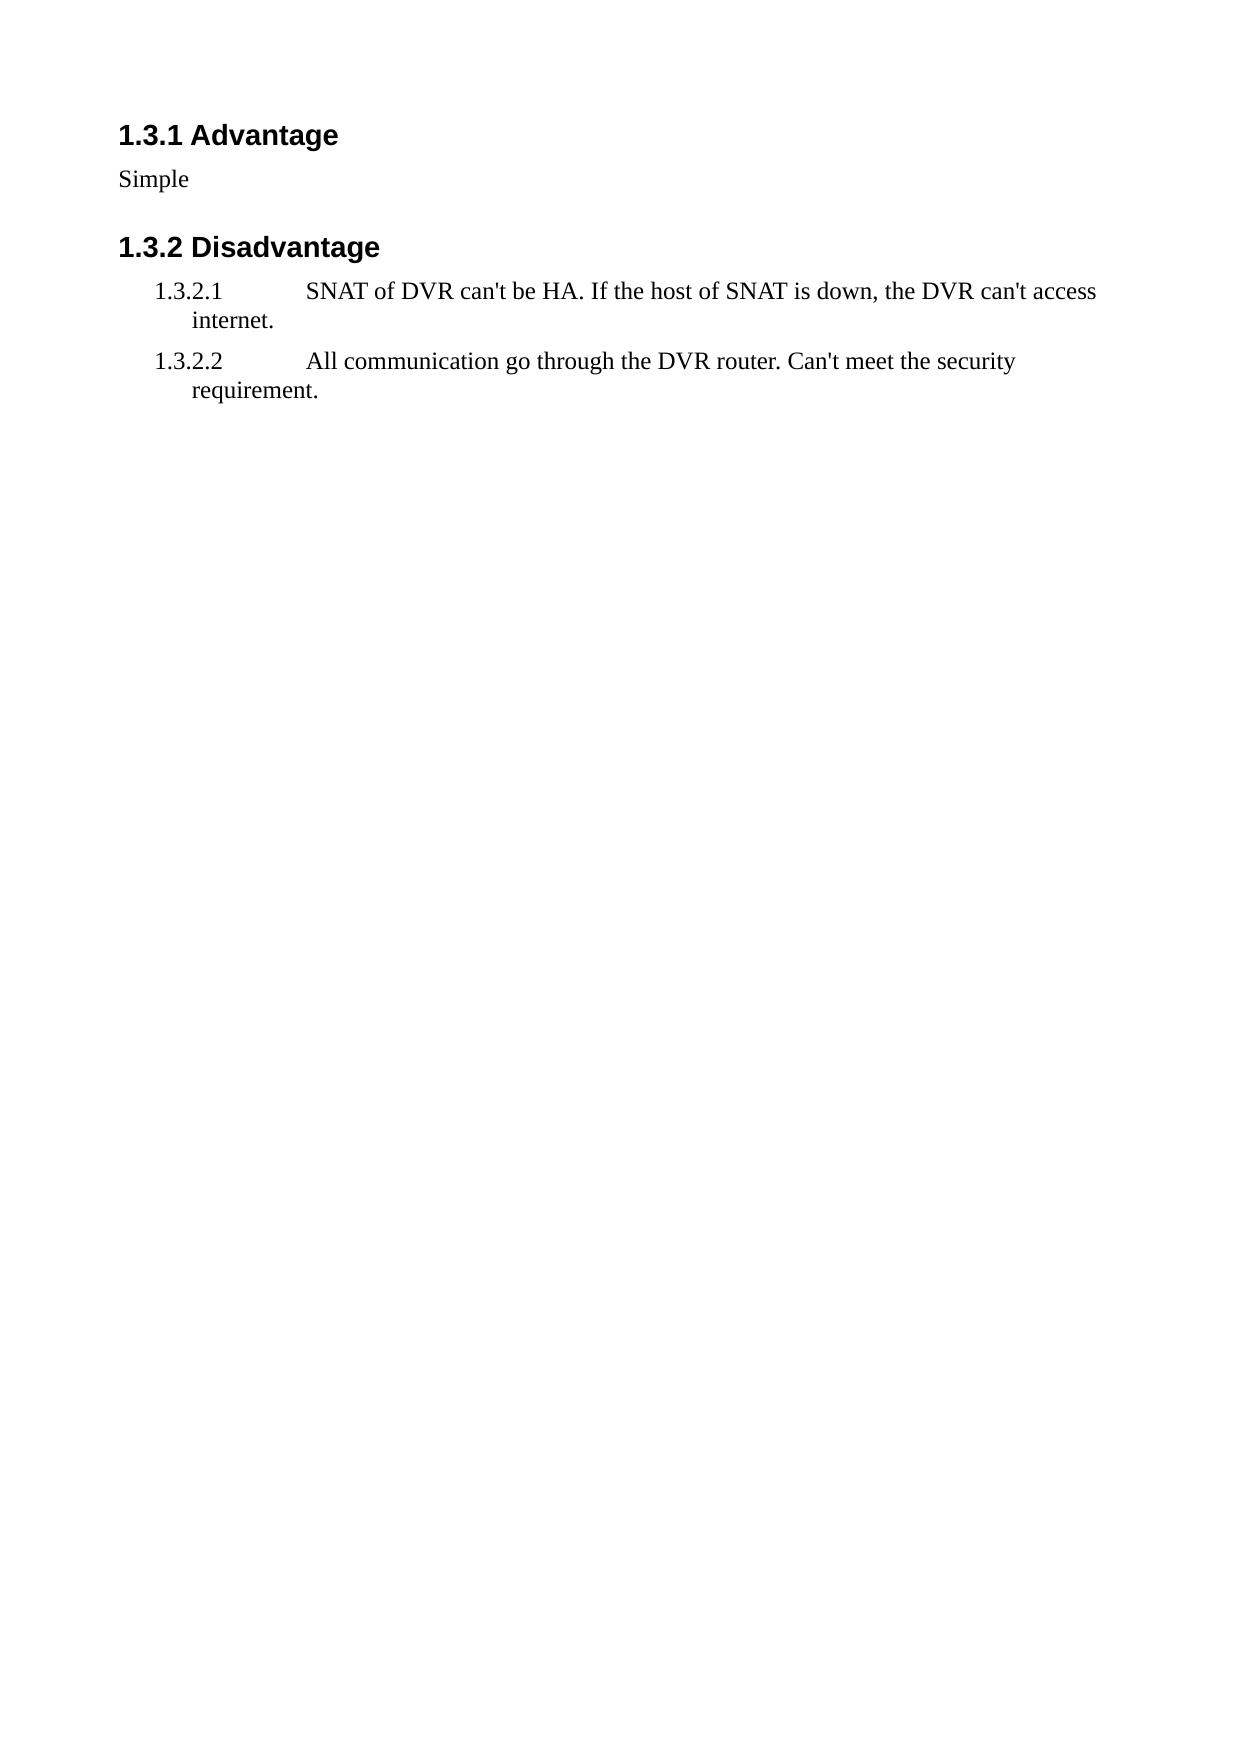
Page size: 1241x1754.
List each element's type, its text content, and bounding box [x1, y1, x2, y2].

subtitle 1.3.1 Advantage [118, 118, 1122, 152]
subtitle 1.3.2 Disadvantage [118, 230, 1122, 264]
list SNAT of DVR can't be HA. If the host of SNAT is down, the DVR can't access internet. [154, 276, 1122, 334]
text Simple [118, 164, 1122, 193]
list All communication go through the DVR router. Can't meet the security requirement. [154, 346, 1122, 404]
